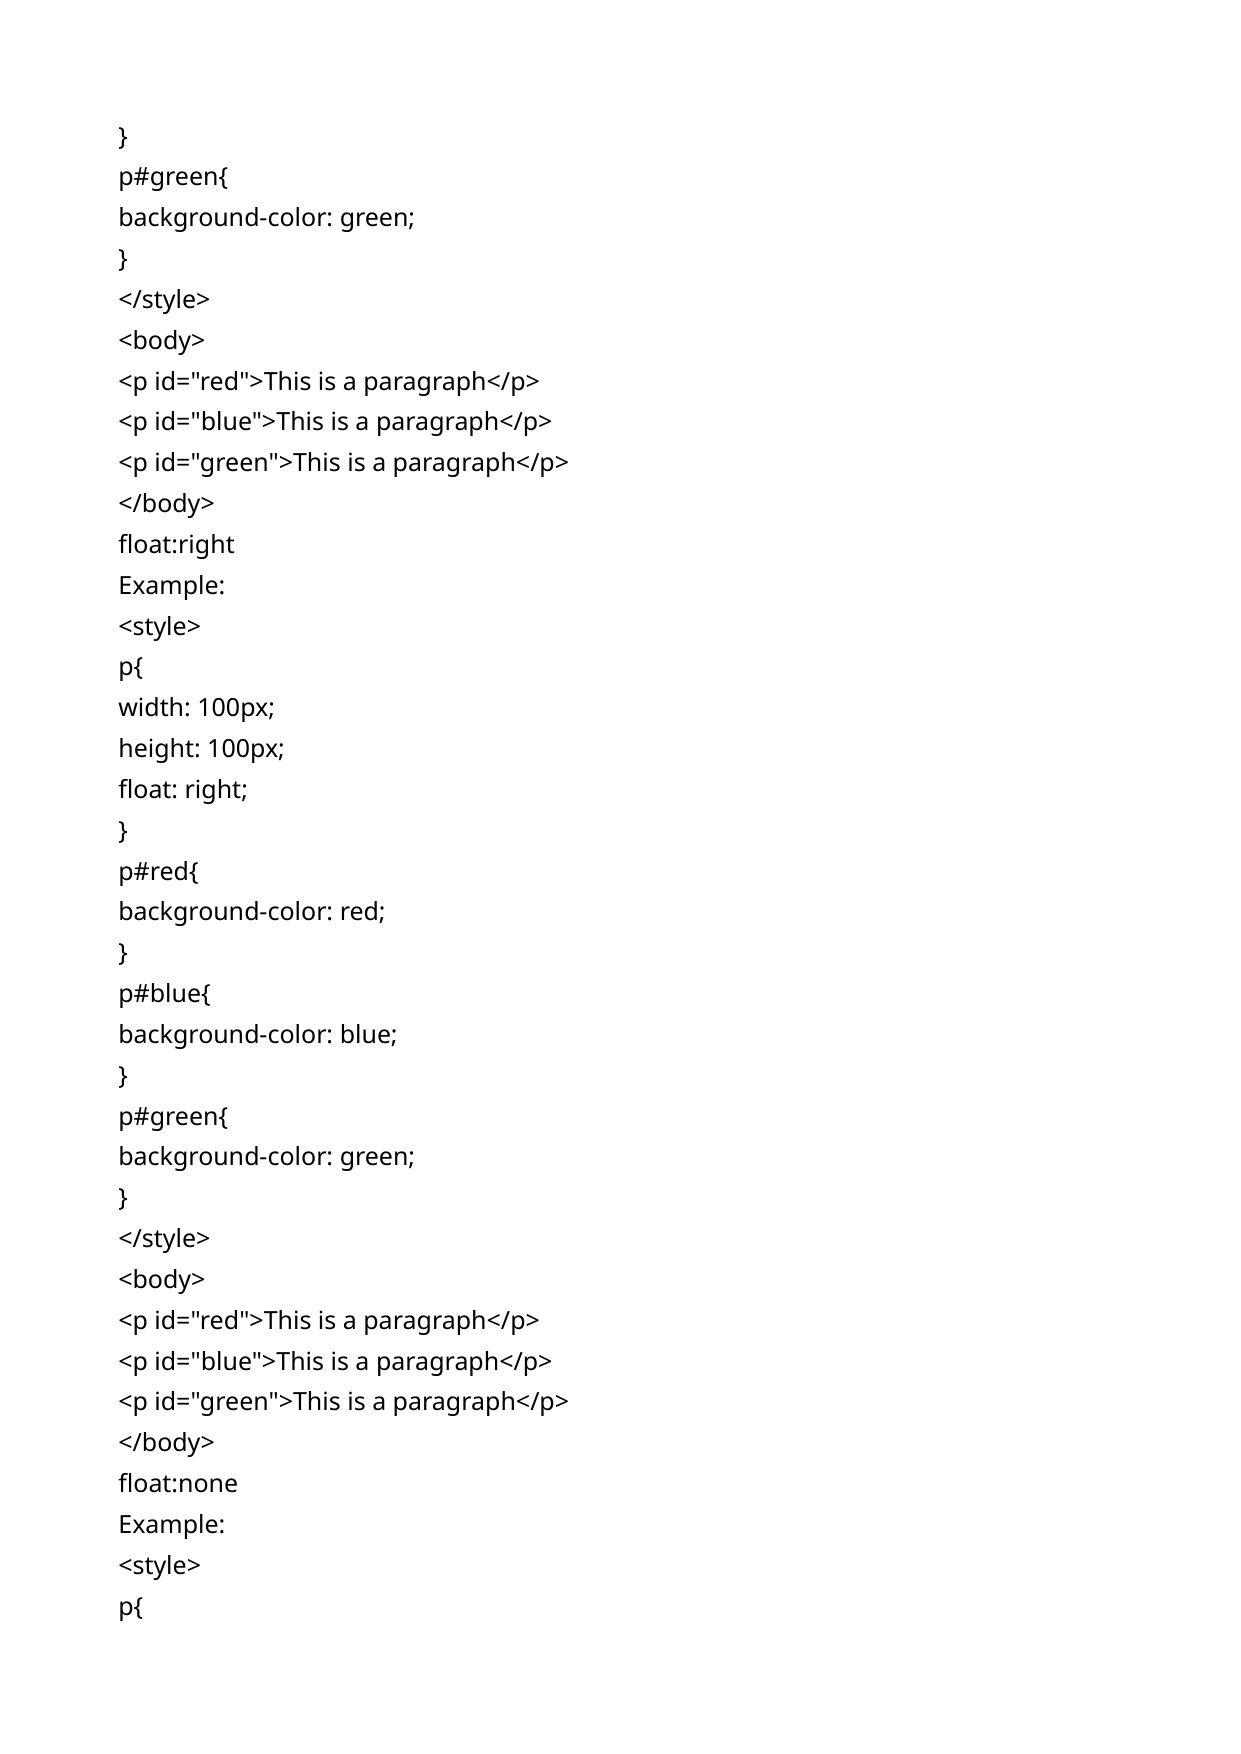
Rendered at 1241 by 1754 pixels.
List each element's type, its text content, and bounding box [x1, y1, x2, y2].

text } p#green{ background-color: green; } </style> <body> <p id="red">This is a paragraph</p> <p id="blue">This is a paragraph</p> <p id="green">This is a paragraph</p> </body> float:right Example: <style> p{ width: 100px; height: 100px; float: right; } p#red{ background-color: red; } p#blue{ background-color: blue; } p#green{ background-color: green; } </style> <body> <p id="red">This is a paragraph</p> <p id="blue">This is a paragraph</p> <p id="green">This is a paragraph</p> </body> float:none Example: <style> p{ [118, 118, 1122, 1622]
